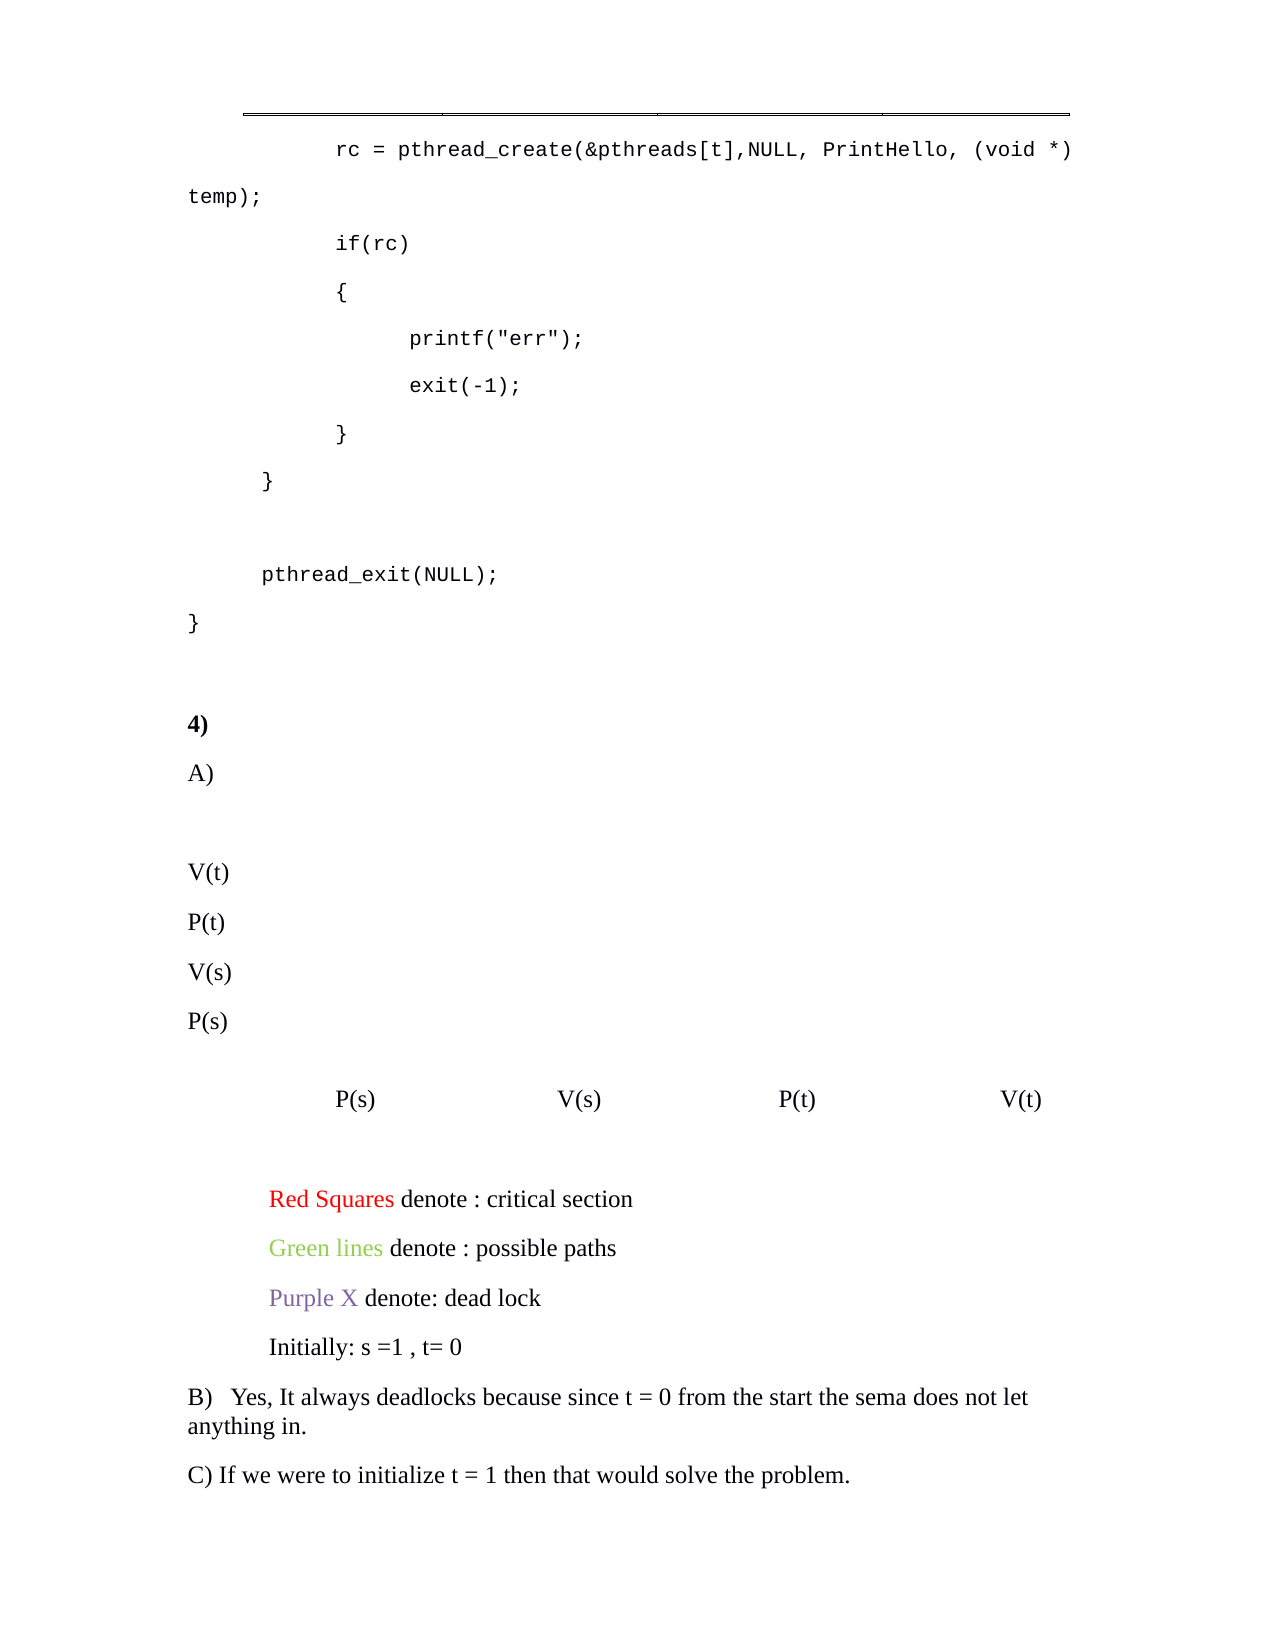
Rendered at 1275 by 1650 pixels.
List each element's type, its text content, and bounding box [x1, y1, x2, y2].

text } [187, 423, 1087, 446]
text P(s) [187, 1006, 1087, 1035]
text { [187, 281, 1087, 304]
text V(s) [187, 957, 1087, 985]
text rc = pthread_create(&pthreads[t],NULL, PrintHello, (void *) temp); [187, 112, 1087, 210]
text Green lines denote : possible paths [187, 1233, 1087, 1262]
text V(t) [187, 857, 1087, 886]
text Red Squares denote : critical section [187, 1184, 1087, 1212]
text } [187, 470, 1087, 493]
text printf("err"); [187, 328, 1087, 352]
text pthread_exit(NULL); [187, 564, 1087, 588]
text 4) [187, 709, 1087, 737]
text Initially: s =1 , t= 0 [187, 1332, 1087, 1361]
text exit(-1); [187, 375, 1087, 399]
text if(rc) [187, 233, 1087, 257]
text P(s) V(s) P(t) V(t) [187, 1056, 1087, 1113]
text P(t) [187, 907, 1087, 936]
text B) Yes, It always deadlocks because since t = 0 from the start the sema does not let anything in. [187, 1382, 1087, 1439]
text C) If we were to initialize t = 1 then that would solve the problem. [187, 1460, 1087, 1489]
text A) [187, 758, 1087, 787]
text Purple X denote: dead lock [187, 1283, 1087, 1312]
text } [187, 612, 1087, 635]
